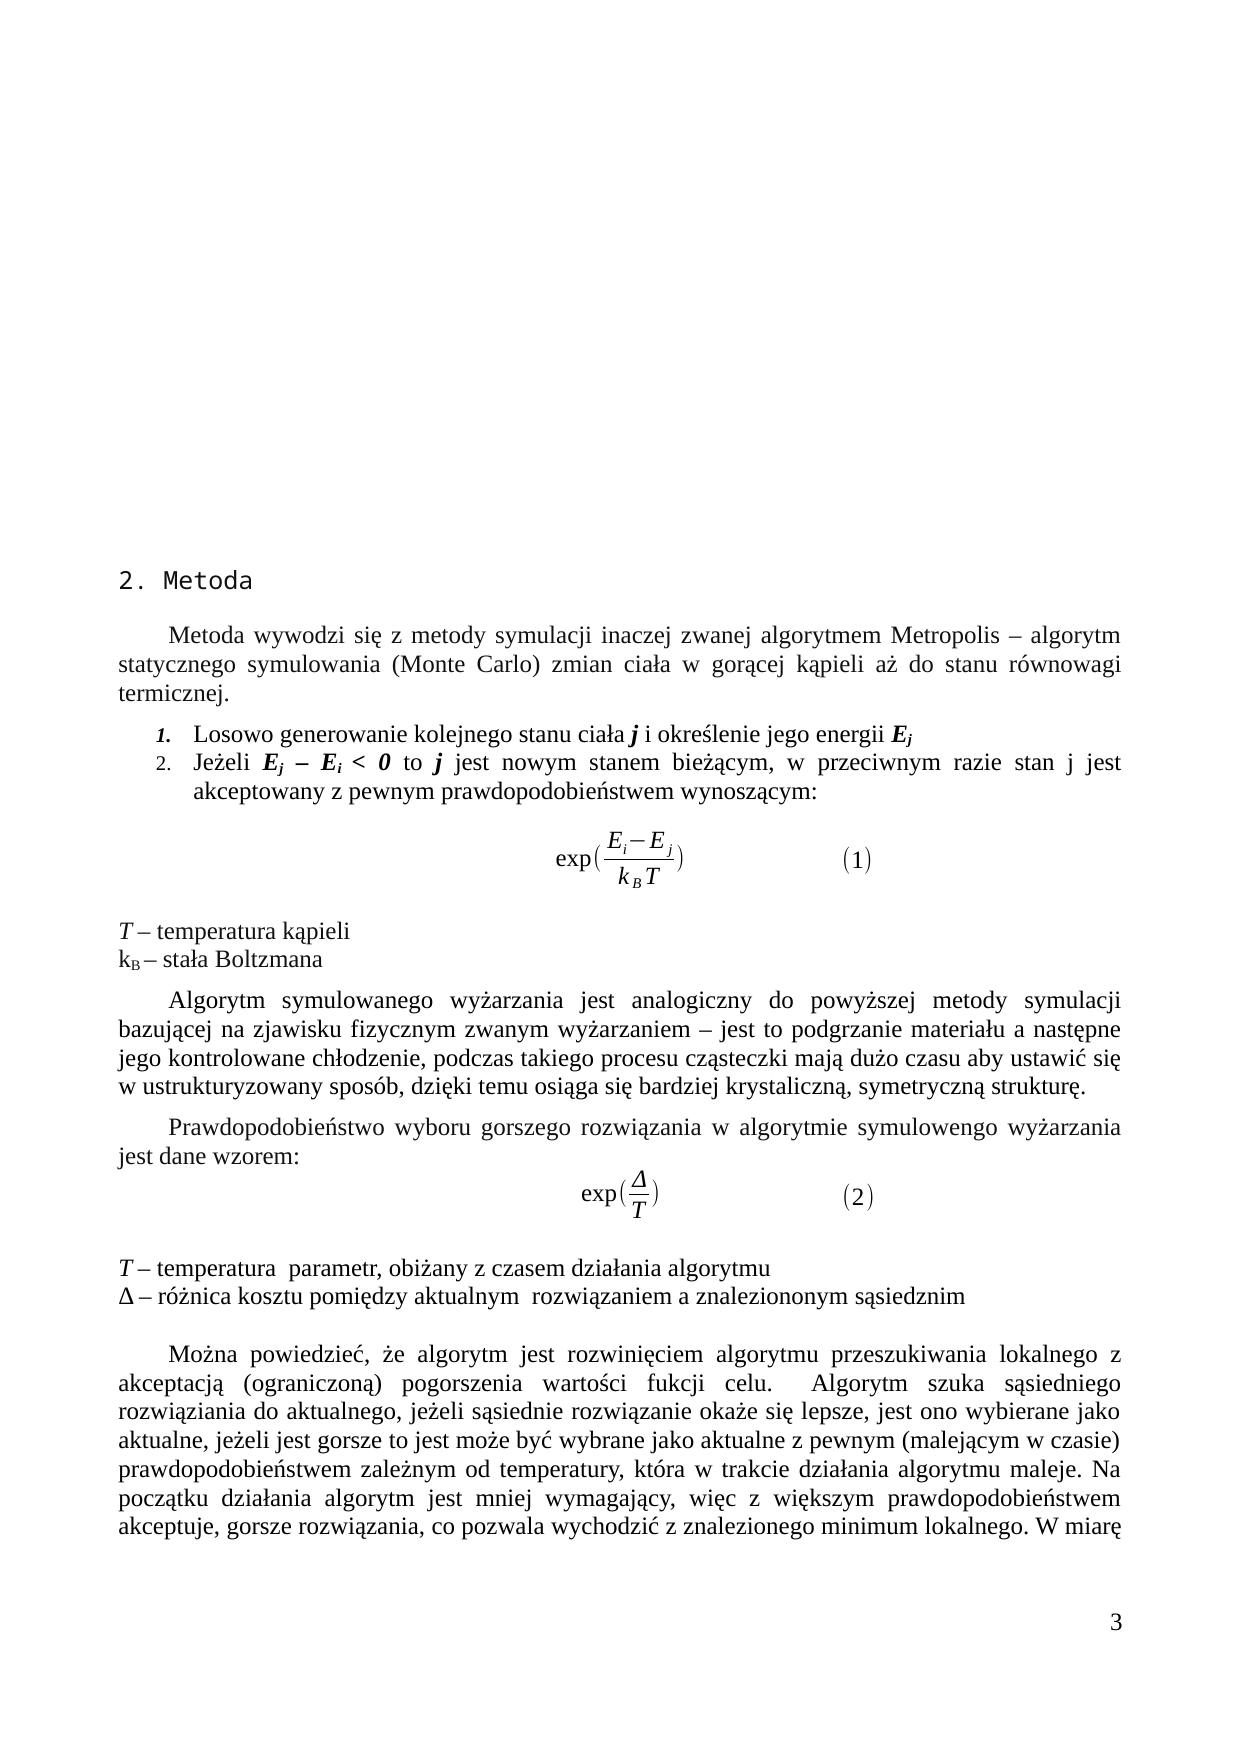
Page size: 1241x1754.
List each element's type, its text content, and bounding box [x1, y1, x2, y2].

text Algorytm symulowanego wyżarzania jest analogiczny do powyższej metody symulacji bazującej na zjawisku fizycznym zwanym wyżarzaniem – jest to podgrzanie materiału a następne jego kontrolowane chłodzenie, podczas takiego procesu cząsteczki mają dużo czasu aby ustawić się w ustrukturyzowany sposób, dzięki temu osiąga się bardziej krystaliczną, symetryczną strukturę. [118, 985, 1122, 1100]
text Δ – różnica kosztu pomiędzy aktualnym rozwiązaniem a znaleziononym sąsiedznim [118, 1281, 1122, 1310]
text Prawdopodobieństwo wyboru gorszego rozwiązania w algorytmie symulowengo wyżarzania jest dane wzorem: [118, 1112, 1122, 1169]
text 2. Metoda [118, 563, 1122, 597]
text Metoda wywodzi się z metody symulacji inaczej zwanej algorytmem Metropolis – algorytm statycznego symulowania (Monte Carlo) zmian ciała w gorącej kąpieli aż do stanu równowagi termicznej. [118, 621, 1122, 707]
text Można powiedzieć, że algorytm jest rozwinięciem algorytmu przeszukiwania lokalnego z akceptacją (ograniczoną) pogorszenia wartości fukcji celu. Algorytm szuka sąsiedniego rozwiąziania do aktualnego, jeżeli sąsiednie rozwiązanie okaże się lepsze, jest ono wybierane jako aktualne, jeżeli jest gorsze to jest może być wybrane jako aktualne z pewnym (malejącym w czasie) prawdopodobieństwem zależnym od temperatury, która w trakcie działania algorytmu maleje. Na początku działania algorytm jest mniej wymagający, więc z większym prawdopodobieństwem akceptuje, gorsze rozwiązania, co pozwala wychodzić z znalezionego minimum lokalnego. W miarę [118, 1339, 1122, 1540]
text T – temperatura kąpieli [118, 916, 1122, 944]
text kB – stała Boltzmana [118, 944, 1122, 973]
text T – temperatura parametr, obiżany z czasem działania algorytmu [118, 1253, 1122, 1281]
list Jeżeli Ej – Ei < 0 to j jest nowym stanem bieżącym, w przeciwnym razie stan j jest akceptowany z pewnym prawdopodobieństwem wynoszącym: [156, 747, 1122, 805]
list Losowo generowanie kolejnego stanu ciała j i określenie jego energii Ej [156, 719, 1122, 747]
